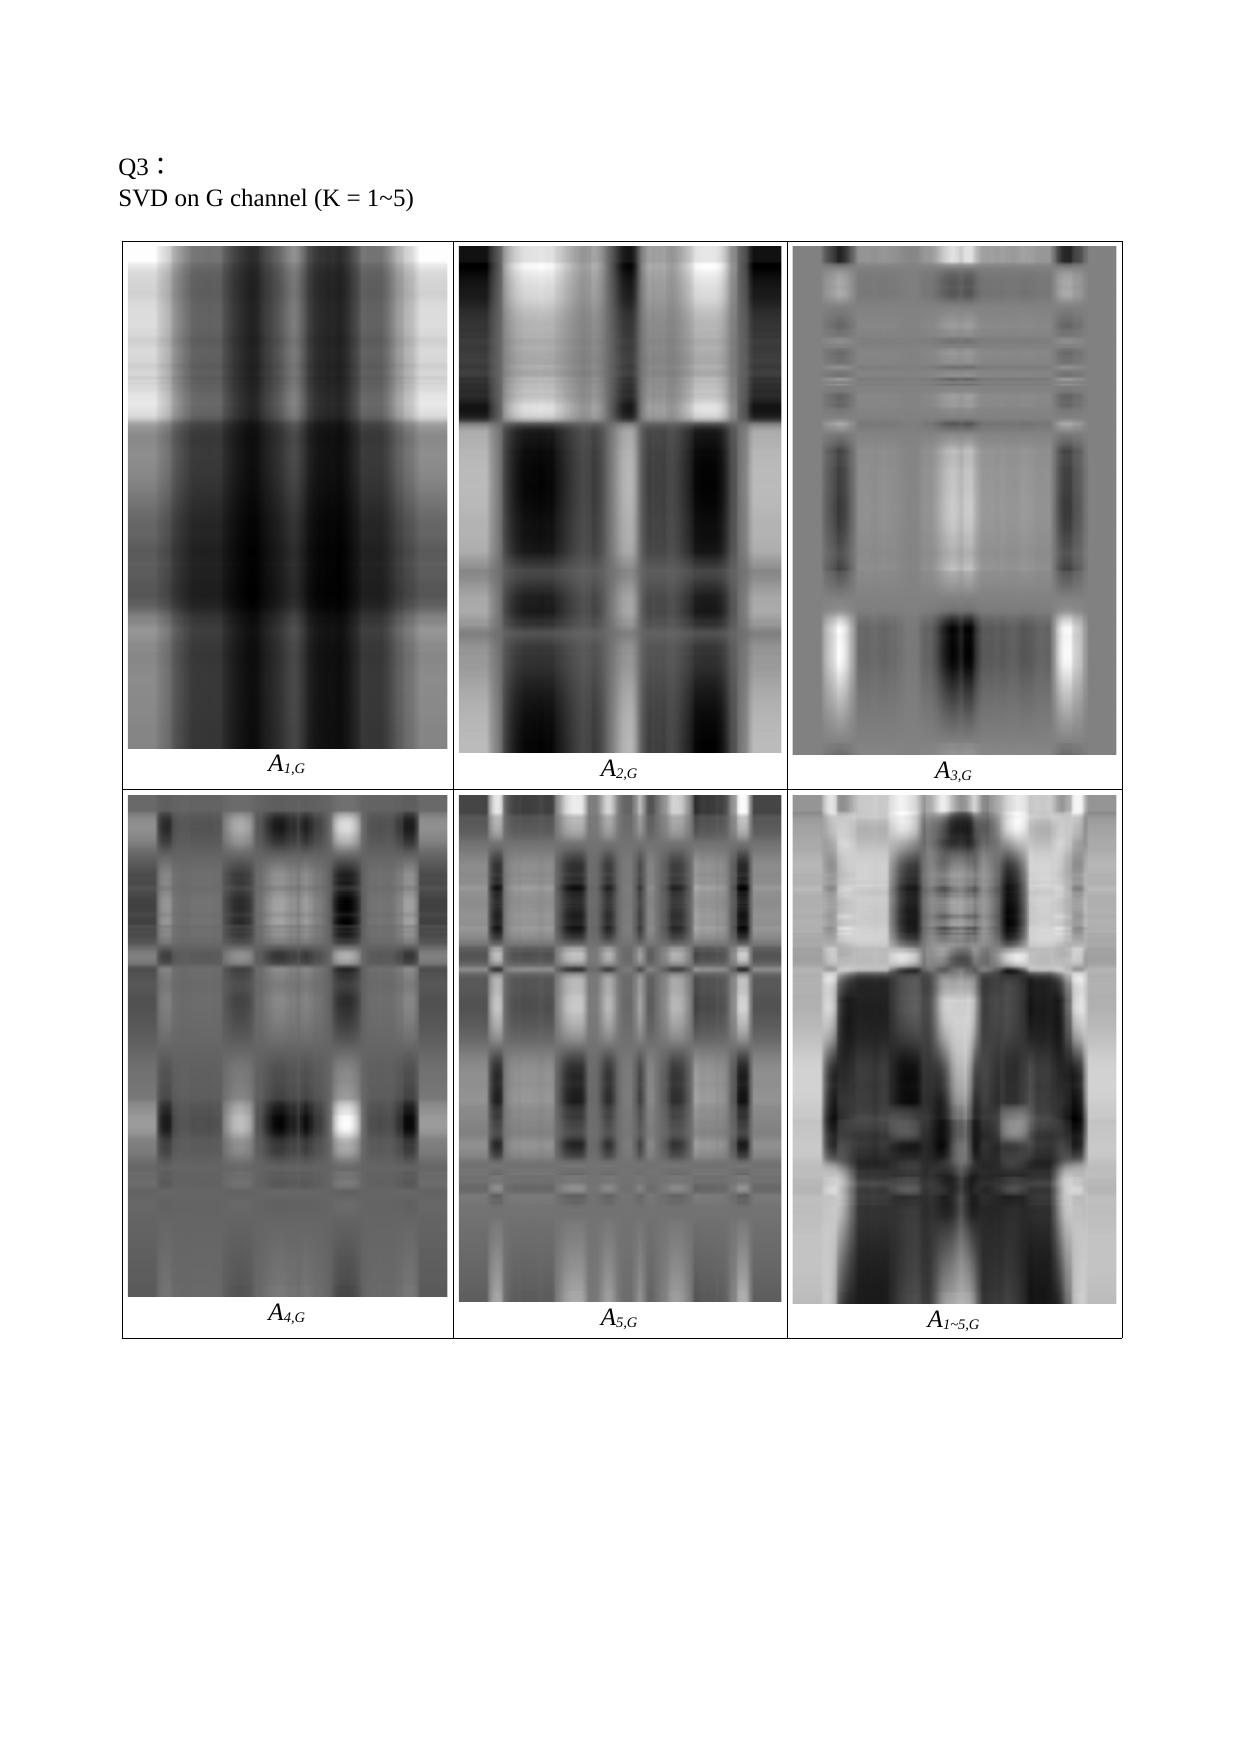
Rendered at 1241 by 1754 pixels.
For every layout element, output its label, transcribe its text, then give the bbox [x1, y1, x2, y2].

picture [458, 795, 782, 1302]
table_cell A4,G [123, 790, 453, 1338]
table_cell A5,G [454, 790, 787, 1338]
text SVD on G channel (K = 1~5) [118, 183, 1122, 212]
picture [127, 246, 448, 749]
table_cell A1~5,G [788, 790, 1122, 1338]
picture [458, 246, 782, 753]
table_header A2,G [454, 242, 787, 789]
text Q3： [118, 147, 1122, 183]
picture [792, 795, 1117, 1304]
table_header A3,G [788, 242, 1122, 789]
picture [127, 795, 448, 1297]
picture [792, 246, 1117, 755]
table_header A1,G [123, 242, 453, 789]
